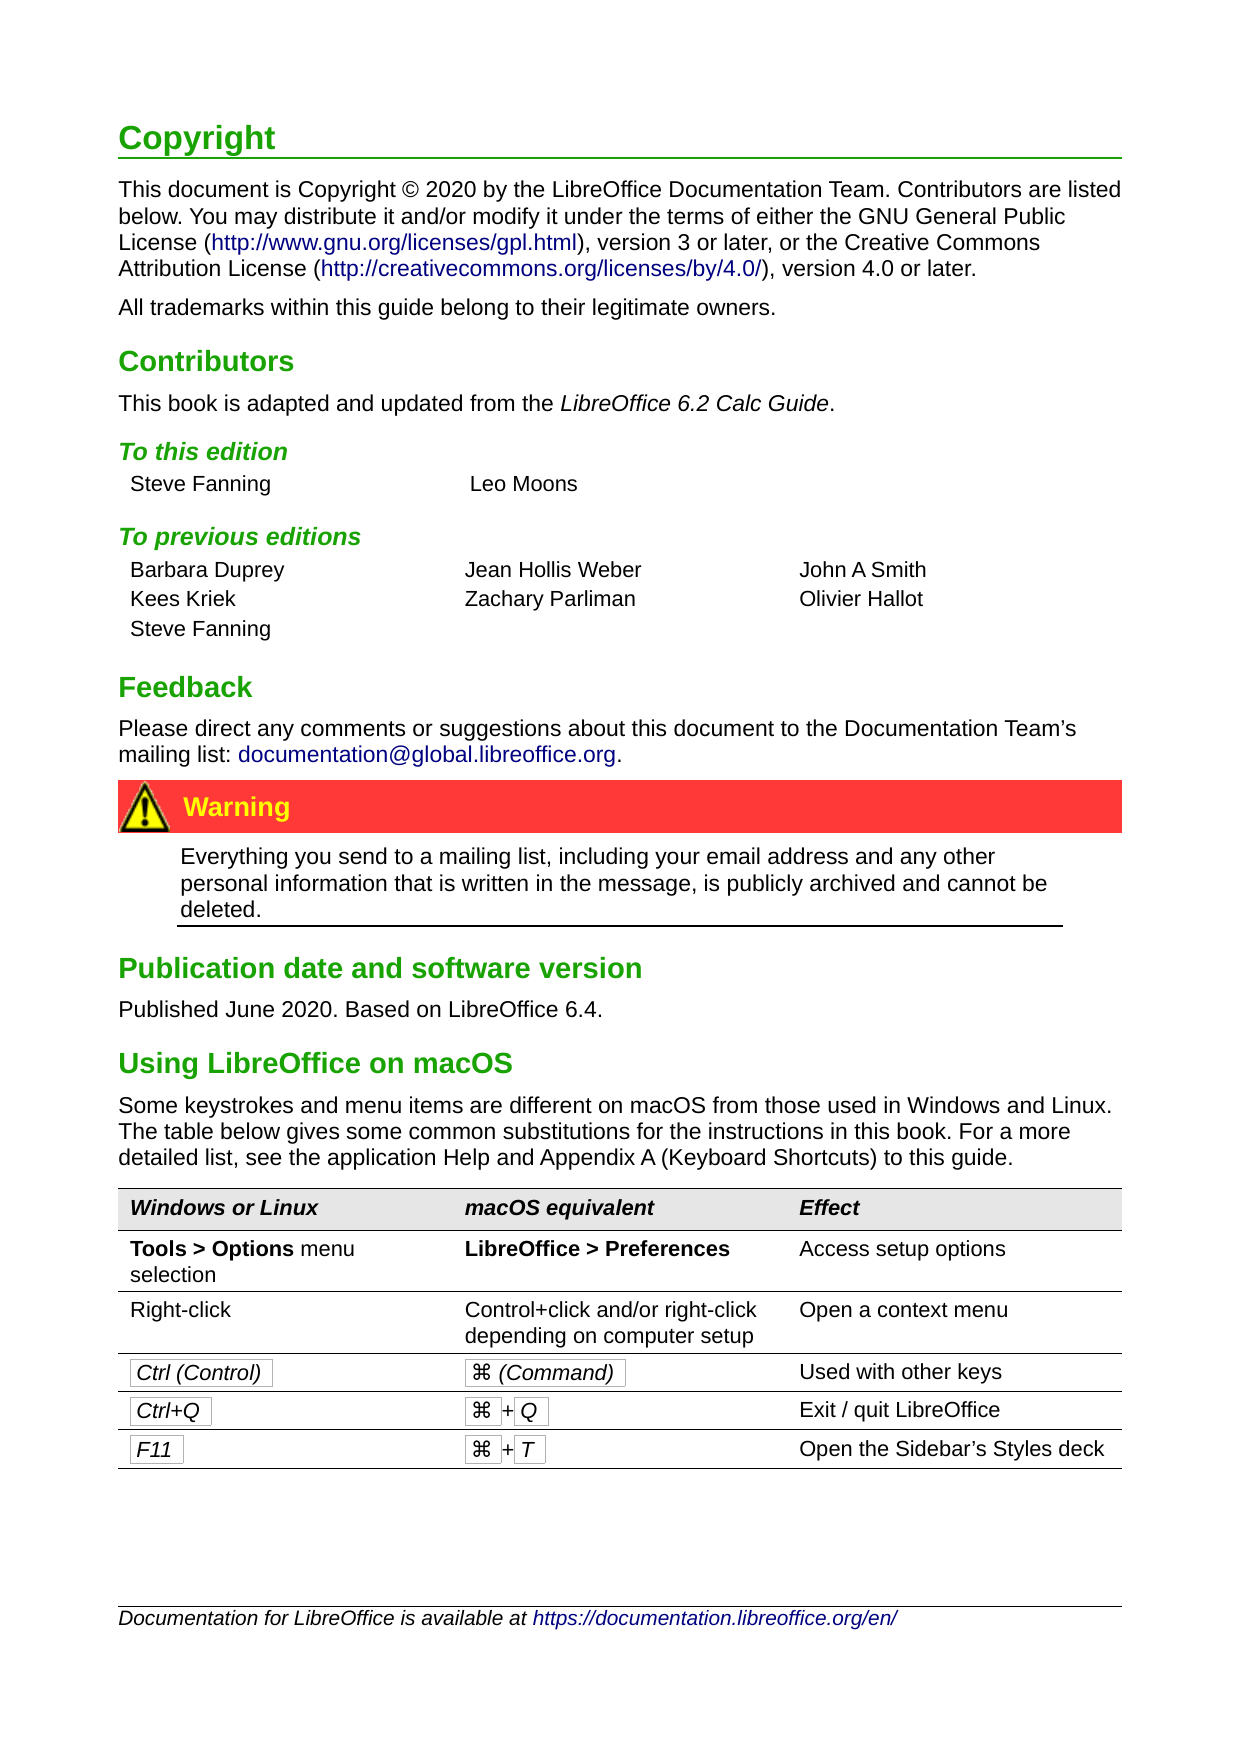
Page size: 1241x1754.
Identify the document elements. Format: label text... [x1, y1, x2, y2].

table_cell F11 [118, 1430, 453, 1468]
text All trademarks within this guide belong to their legitimate owners. [118, 294, 1122, 321]
table_cell Steve Fanning [118, 616, 453, 646]
table_cell ⌘+Q [453, 1392, 787, 1429]
subtitle Feedback [118, 670, 1122, 703]
table_header Barbara Duprey [118, 556, 453, 586]
subtitle Publication date and software version [118, 951, 1122, 984]
table_cell Kees Kriek [118, 586, 453, 616]
table_cell Ctrl+Q [118, 1392, 453, 1429]
text Everything you send to a mailing list, including your email address and any other personal information that is written in the message, is publicly archived and cannot be deleted. [177, 840, 1063, 925]
subtitle Warning [118, 780, 1122, 833]
table_cell Control+click and/or right-click depending on computer setup [453, 1292, 787, 1352]
subtitle To this edition [118, 437, 1122, 465]
subtitle Using LibreOffice on macOS [118, 1046, 1122, 1080]
table_header Windows or Linux [118, 1189, 453, 1230]
table_header Leo Moons [458, 471, 789, 501]
table_header John A Smith [788, 556, 1122, 586]
table_header macOS equivalent [453, 1189, 787, 1230]
subtitle Contributors [118, 344, 1122, 378]
subtitle To previous editions [118, 522, 1122, 551]
table_cell Tools > Options menu selection [118, 1231, 453, 1291]
table_header Effect [787, 1189, 1122, 1230]
table_cell Zachary Parliman [453, 586, 787, 616]
subtitle Copyright [118, 118, 1122, 157]
text Please direct any comments or suggestions about this document to the Documentation Team’s mailing list: documentation@global.libreoffice.org. [118, 715, 1122, 768]
table_cell [453, 616, 787, 646]
table_cell LibreOffice > Preferences [453, 1231, 787, 1291]
picture [119, 781, 170, 832]
table_header Steve Fanning [118, 471, 458, 501]
table_cell Right-click [118, 1292, 453, 1352]
text This document is Copyright © 2020 by the LibreOffice Documentation Team. Contributors are listed below. You may distribute it and/or modify it under the terms of either the GNU General Public License (http://www.gnu.org/licenses/gpl.html), version 3 or later, or the Creative Commons Attribution License (http://creativecommons.org/licenses/by/4.0/), version 4.0 or later. [118, 176, 1122, 282]
table_header Jean Hollis Weber [453, 556, 787, 586]
table_cell [788, 616, 1122, 646]
table_cell Open the Sidebar’s Styles deck [787, 1430, 1122, 1468]
text Published June 2020. Based on LibreOffice 6.4. [118, 996, 1122, 1023]
text Some keystrokes and menu items are different on macOS from those used in Windows and Linux. The table below gives some common substitutions for the instructions in this book. For a more detailed list, see the application Help and Appendix A (Keyboard Shortcuts) to this guide. [118, 1092, 1122, 1171]
table_cell Access setup options [787, 1231, 1122, 1291]
text This book is adapted and updated from the LibreOffice 6.2 Calc Guide. [118, 389, 1122, 416]
table_header [789, 471, 1122, 501]
table_cell Open a context menu [787, 1292, 1122, 1352]
table_cell ⌘ (Command) [453, 1354, 787, 1391]
table_cell Ctrl (Control) [118, 1354, 453, 1391]
table_cell ⌘+T [453, 1430, 787, 1468]
table_cell Exit / quit LibreOffice [787, 1392, 1122, 1429]
table_cell Olivier Hallot [788, 586, 1122, 616]
table_cell Used with other keys [787, 1354, 1122, 1391]
